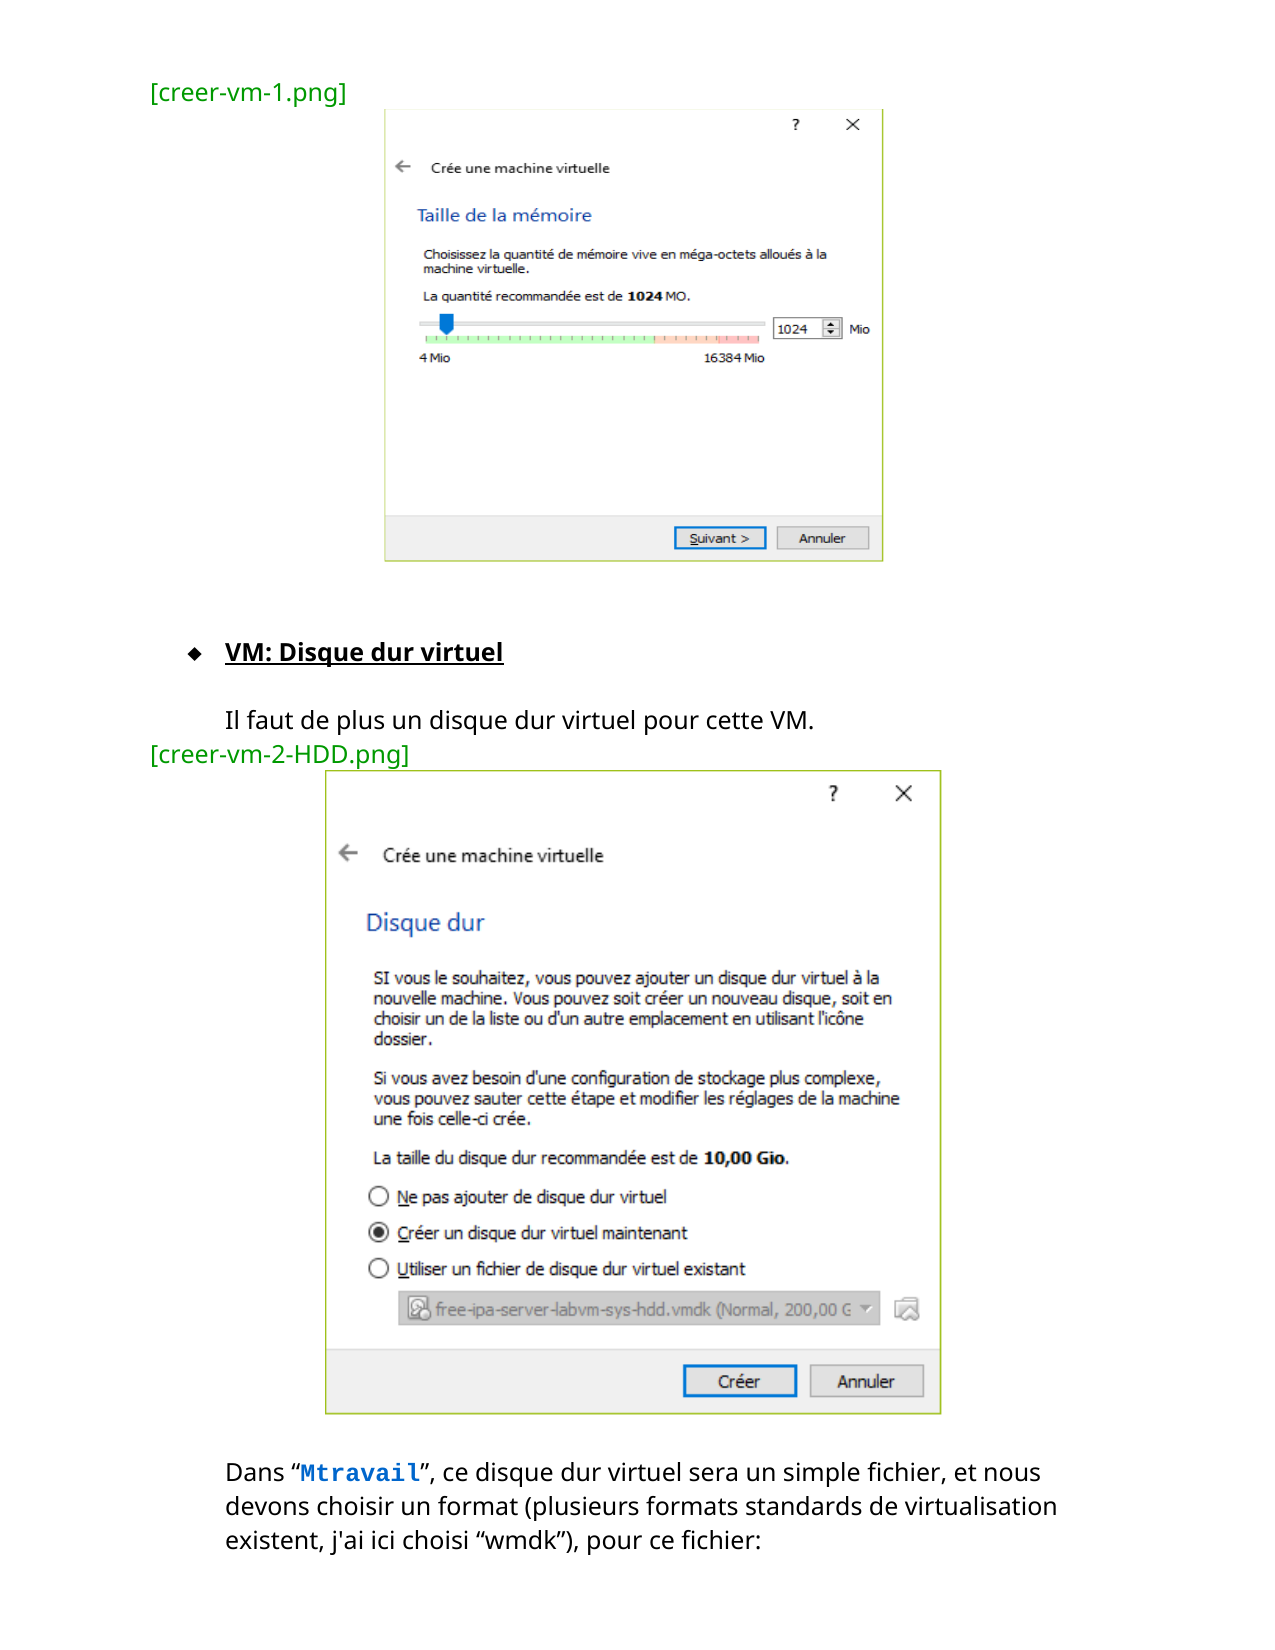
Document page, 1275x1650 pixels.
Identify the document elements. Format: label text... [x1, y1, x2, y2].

text [creer-vm-1.png] [150, 75, 1125, 109]
list VM: Disque dur virtuel [187, 634, 1125, 668]
list Il faut de plus un disque dur virtuel pour cette VM. [187, 702, 1125, 736]
picture [325, 770, 951, 1421]
picture [384, 109, 891, 566]
list Dans “Mtravail”, ce disque dur virtuel sera un simple fichier, et nous devons choisir un format (plusieurs formats standards de virtualisation existent, j'ai ici choisi “wmdk”), pour ce fichier: [187, 1454, 1125, 1557]
text [creer-vm-2-HDD.png] [150, 736, 1125, 770]
